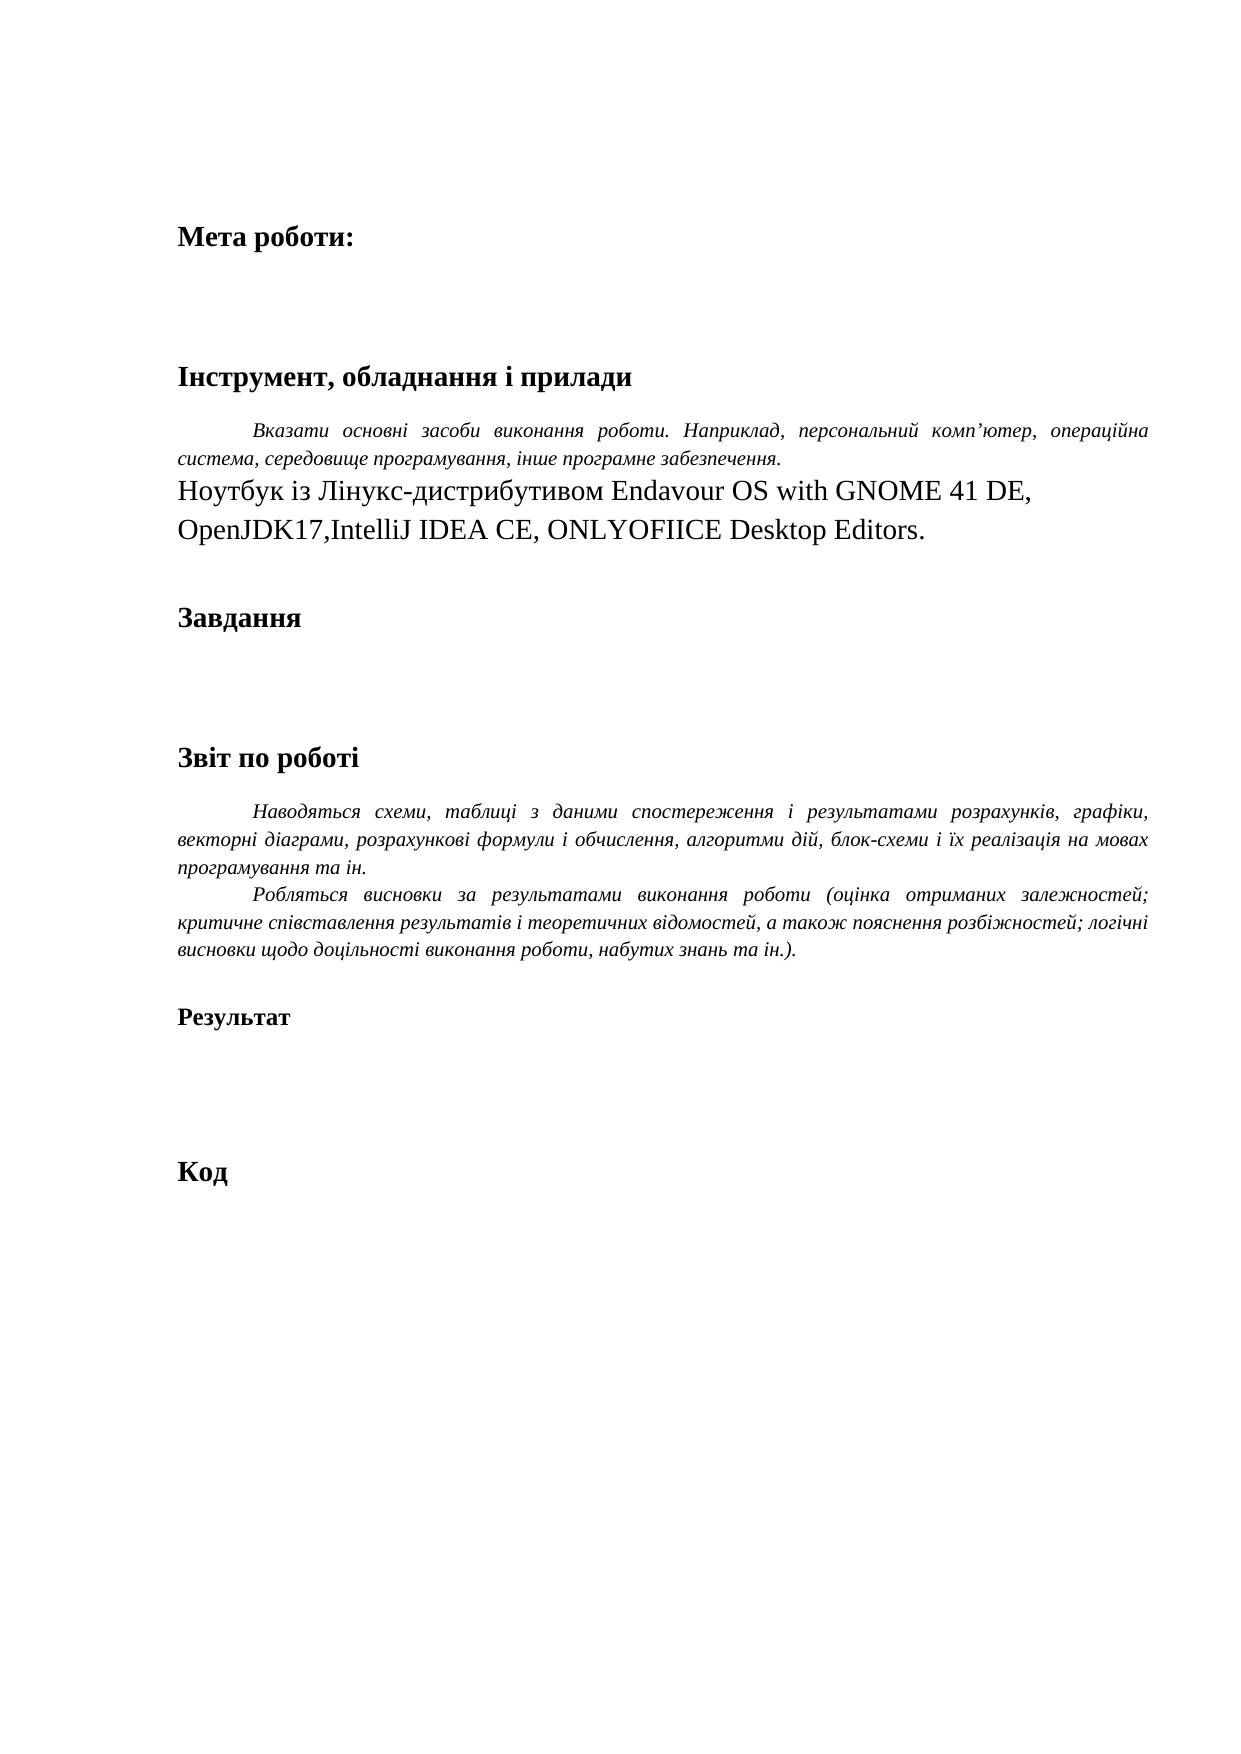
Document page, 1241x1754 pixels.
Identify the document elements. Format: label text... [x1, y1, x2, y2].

text Наводяться схеми, таблиці з даними спостереження і результатами розрахунків, графіки, векторні діаграми, розрахункові формули і обчислення, алгоритми дій, блок-схеми і їх реалізація на мовах програмування та ін. [177, 799, 1152, 879]
text Завдання [177, 600, 1152, 634]
text Код [177, 1154, 1152, 1188]
text Робляться висновки за результатами виконання роботи (оцінка отриманих залежностей; критичне співставлення результатів і теоретичних відомостей, а також пояснення розбіжностей; логічні висновки щодо доцільності виконання роботи, набутих знань та ін.). [177, 882, 1152, 961]
text Результат [177, 1002, 1152, 1031]
text Інструмент, обладнання і прилади [177, 359, 1152, 392]
text Вказати основні засоби виконання роботи. Наприклад, персональний комп’ютер, операційна система, середовище програмування, інше програмне забезпечення. [177, 418, 1152, 470]
text Ноутбук із Лінукс-дистрибутивом Endavour OS with GNOME 41 DE, OpenJDK17,IntelliJ IDEA CE, ONLYOFIICE Desktop Editors. [177, 473, 1152, 545]
text Звіт по роботі [177, 740, 1152, 773]
text Мета роботи: [177, 219, 1152, 253]
